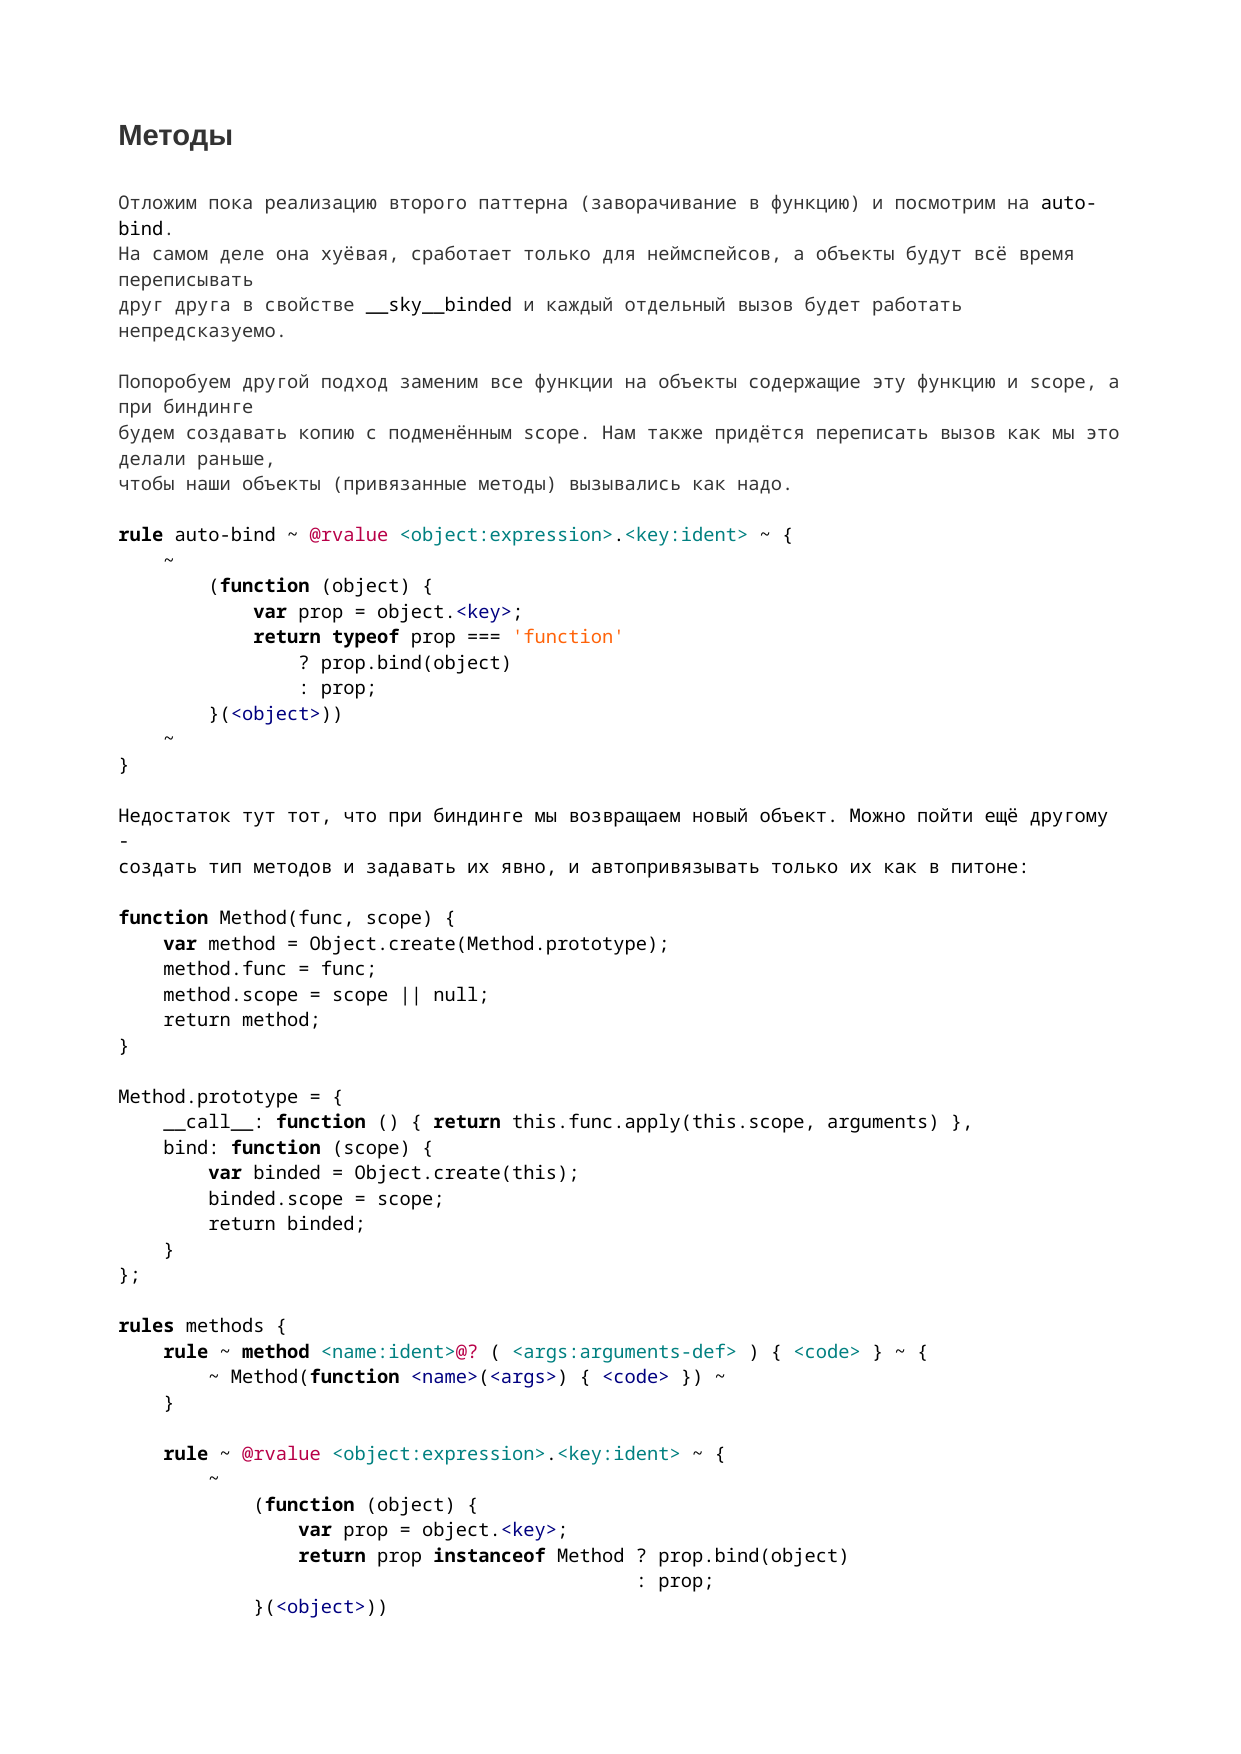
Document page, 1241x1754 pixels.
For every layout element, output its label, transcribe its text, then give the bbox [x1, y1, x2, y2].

text Попоробуем другой подход заменим все функции на объекты содержащие эту функцию и scope, а при биндинге [118, 368, 1122, 419]
text (function (object) { [118, 572, 1122, 598]
text (function (object) { [118, 1491, 1122, 1517]
text Отложим пока реализацию второго паттерна (заворачивание в функцию) и посмотрим на auto-bind. [118, 190, 1122, 241]
text rules methods { [118, 1313, 1122, 1338]
text rule auto-bind ~ @rvalue <object:expression>.<key:ident> ~ { [118, 521, 1122, 547]
text __call__: function () { return this.func.apply(this.scope, arguments) }, [118, 1108, 1122, 1134]
text return binded; [118, 1211, 1122, 1236]
text return typeof prop === 'function' [118, 623, 1122, 649]
text }(<object>)) [118, 700, 1122, 726]
text чтобы наши объекты (привязанные методы) вызывались как надо. [118, 470, 1122, 496]
text создать тип методов и задавать их явно, и автопривязывать только их как в питоне: [118, 853, 1122, 879]
text ~ [118, 726, 1122, 751]
text var method = Object.create(Method.prototype); [118, 930, 1122, 955]
text друг друга в свойстве __sky__binded и каждый отдельный вызов будет работать непредсказуемо. [118, 292, 1122, 343]
text Method.prototype = { [118, 1083, 1122, 1108]
text ? prop.bind(object) [118, 649, 1122, 674]
text } [118, 1389, 1122, 1415]
text } [118, 1032, 1122, 1083]
text method.scope = scope || null; [118, 981, 1122, 1006]
text bind: function (scope) { [118, 1134, 1122, 1159]
text rule ~ method <name:ident>@? ( <args:arguments-def> ) { <code> } ~ { [118, 1338, 1122, 1364]
text }; [118, 1262, 1122, 1287]
text binded.scope = scope; [118, 1185, 1122, 1211]
text var prop = object.<key>; [118, 1517, 1122, 1542]
text var binded = Object.create(this); [118, 1159, 1122, 1185]
text return prop instanceof Method ? prop.bind(object) [118, 1542, 1122, 1568]
text ~ [118, 547, 1122, 572]
text rule ~ @rvalue <object:expression>.<key:ident> ~ { [118, 1440, 1122, 1466]
text На самом деле она хуёвая, сработает только для неймспейсов, а объекты будут всё время переписывать [118, 241, 1122, 292]
text } [118, 751, 1122, 777]
text var prop = object.<key>; [118, 598, 1122, 623]
text Недостаток тут тот, что при биндинге мы возвращаем новый объект. Можно пойти ещё другому - [118, 802, 1122, 853]
text ~ [118, 1466, 1122, 1491]
text } [118, 1236, 1122, 1262]
subtitle Методы [118, 118, 1122, 152]
text : prop; [118, 674, 1122, 700]
text будем создавать копию с подменённым scope. Нам также придётся переписать вызов как мы это делали раньше, [118, 419, 1122, 470]
text }(<object>)) [118, 1593, 1122, 1619]
text method.func = func; [118, 955, 1122, 981]
text function Method(func, scope) { [118, 904, 1122, 930]
text return method; [118, 1006, 1122, 1032]
text : prop; [118, 1568, 1122, 1593]
text ~ Method(function <name>(<args>) { <code> }) ~ [118, 1364, 1122, 1389]
